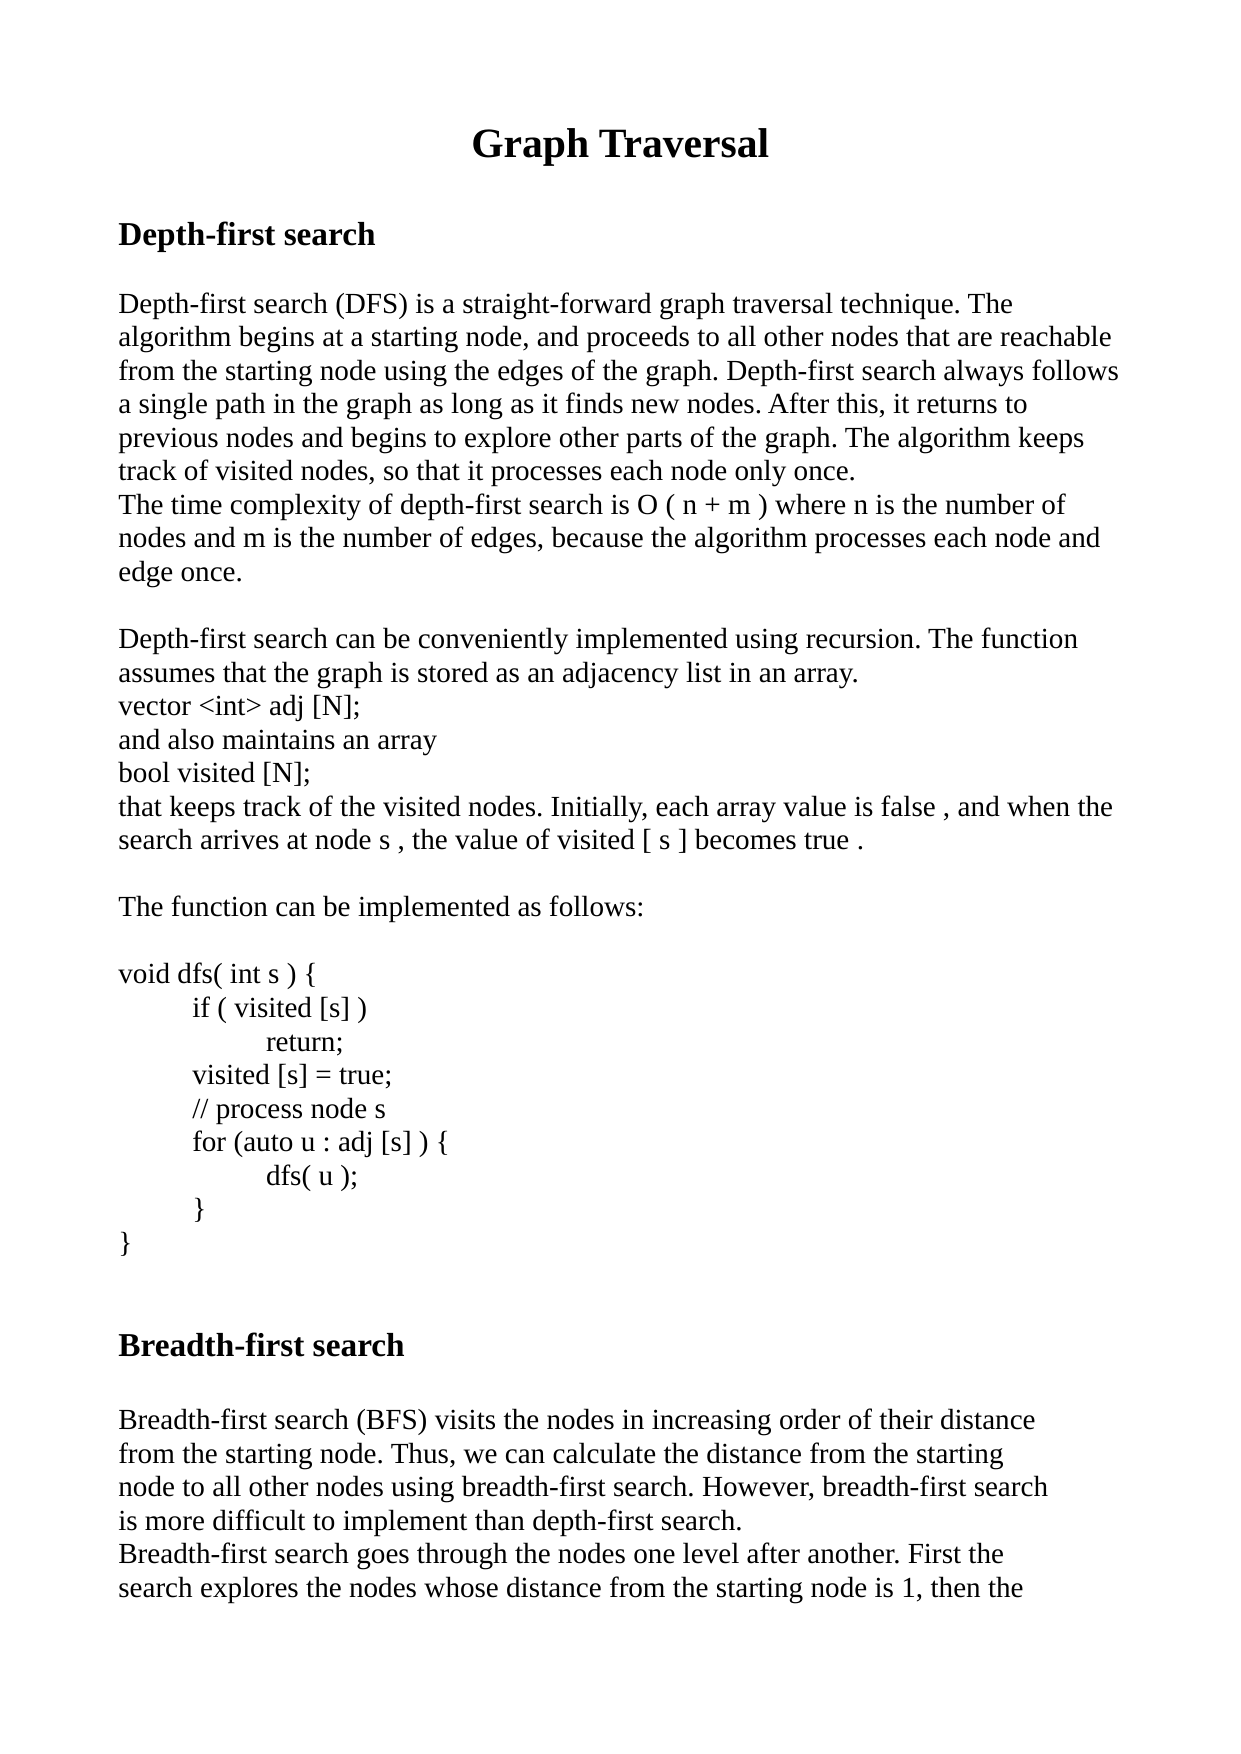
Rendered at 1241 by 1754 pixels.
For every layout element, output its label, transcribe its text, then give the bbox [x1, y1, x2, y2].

text Breadth-first search [118, 1326, 1122, 1364]
text is more difficult to implement than depth-first search. [118, 1503, 1122, 1536]
text The time complexity of depth-first search is O ( n + m ) where n is the number of nodes and m is the number of edges, because the algorithm processes each node and edge once. [118, 487, 1122, 588]
text that keeps track of the visited nodes. Initially, each array value is false , and when the search arrives at node s , the value of visited [ s ] becomes true . [118, 789, 1122, 856]
text Breadth-first search (BFS) visits the nodes in increasing order of their distance [118, 1402, 1122, 1436]
text Graph Traversal [118, 118, 1122, 166]
text search explores the nodes whose distance from the starting node is 1, then the [118, 1570, 1122, 1603]
text return; [118, 1024, 1122, 1057]
text if ( visited [s] ) [118, 990, 1122, 1024]
text } [118, 1191, 1122, 1225]
text vector <int> adj [N]; [118, 688, 1122, 722]
text bool visited [N]; [118, 755, 1122, 789]
text dfs( u ); [118, 1158, 1122, 1191]
text } [118, 1225, 1122, 1258]
text void dfs( int s ) { [118, 957, 1122, 990]
text Depth-first search can be conveniently implemented using recursion. The function assumes that the graph is stored as an adjacency list in an array. [118, 621, 1122, 688]
text // process node s [118, 1091, 1122, 1124]
text The function can be implemented as follows: [118, 889, 1122, 923]
text Breadth-first search goes through the nodes one level after another. First the [118, 1536, 1122, 1570]
text Depth-first search [118, 214, 1122, 252]
text visited [s] = true; [118, 1057, 1122, 1091]
text node to all other nodes using breadth-first search. However, breadth-first search [118, 1469, 1122, 1503]
text and also maintains an array [118, 722, 1122, 755]
text from the starting node. Thus, we can calculate the distance from the starting [118, 1436, 1122, 1469]
text for (auto u : adj [s] ) { [118, 1124, 1122, 1158]
text Depth-first search (DFS) is a straight-forward graph traversal technique. The algorithm begins at a starting node, and proceeds to all other nodes that are reachable from the starting node using the edges of the graph. Depth-first search always follows a single path in the graph as long as it finds new nodes. After this, it returns to previous nodes and begins to explore other parts of the graph. The algorithm keeps track of visited nodes, so that it processes each node only once. [118, 286, 1122, 487]
